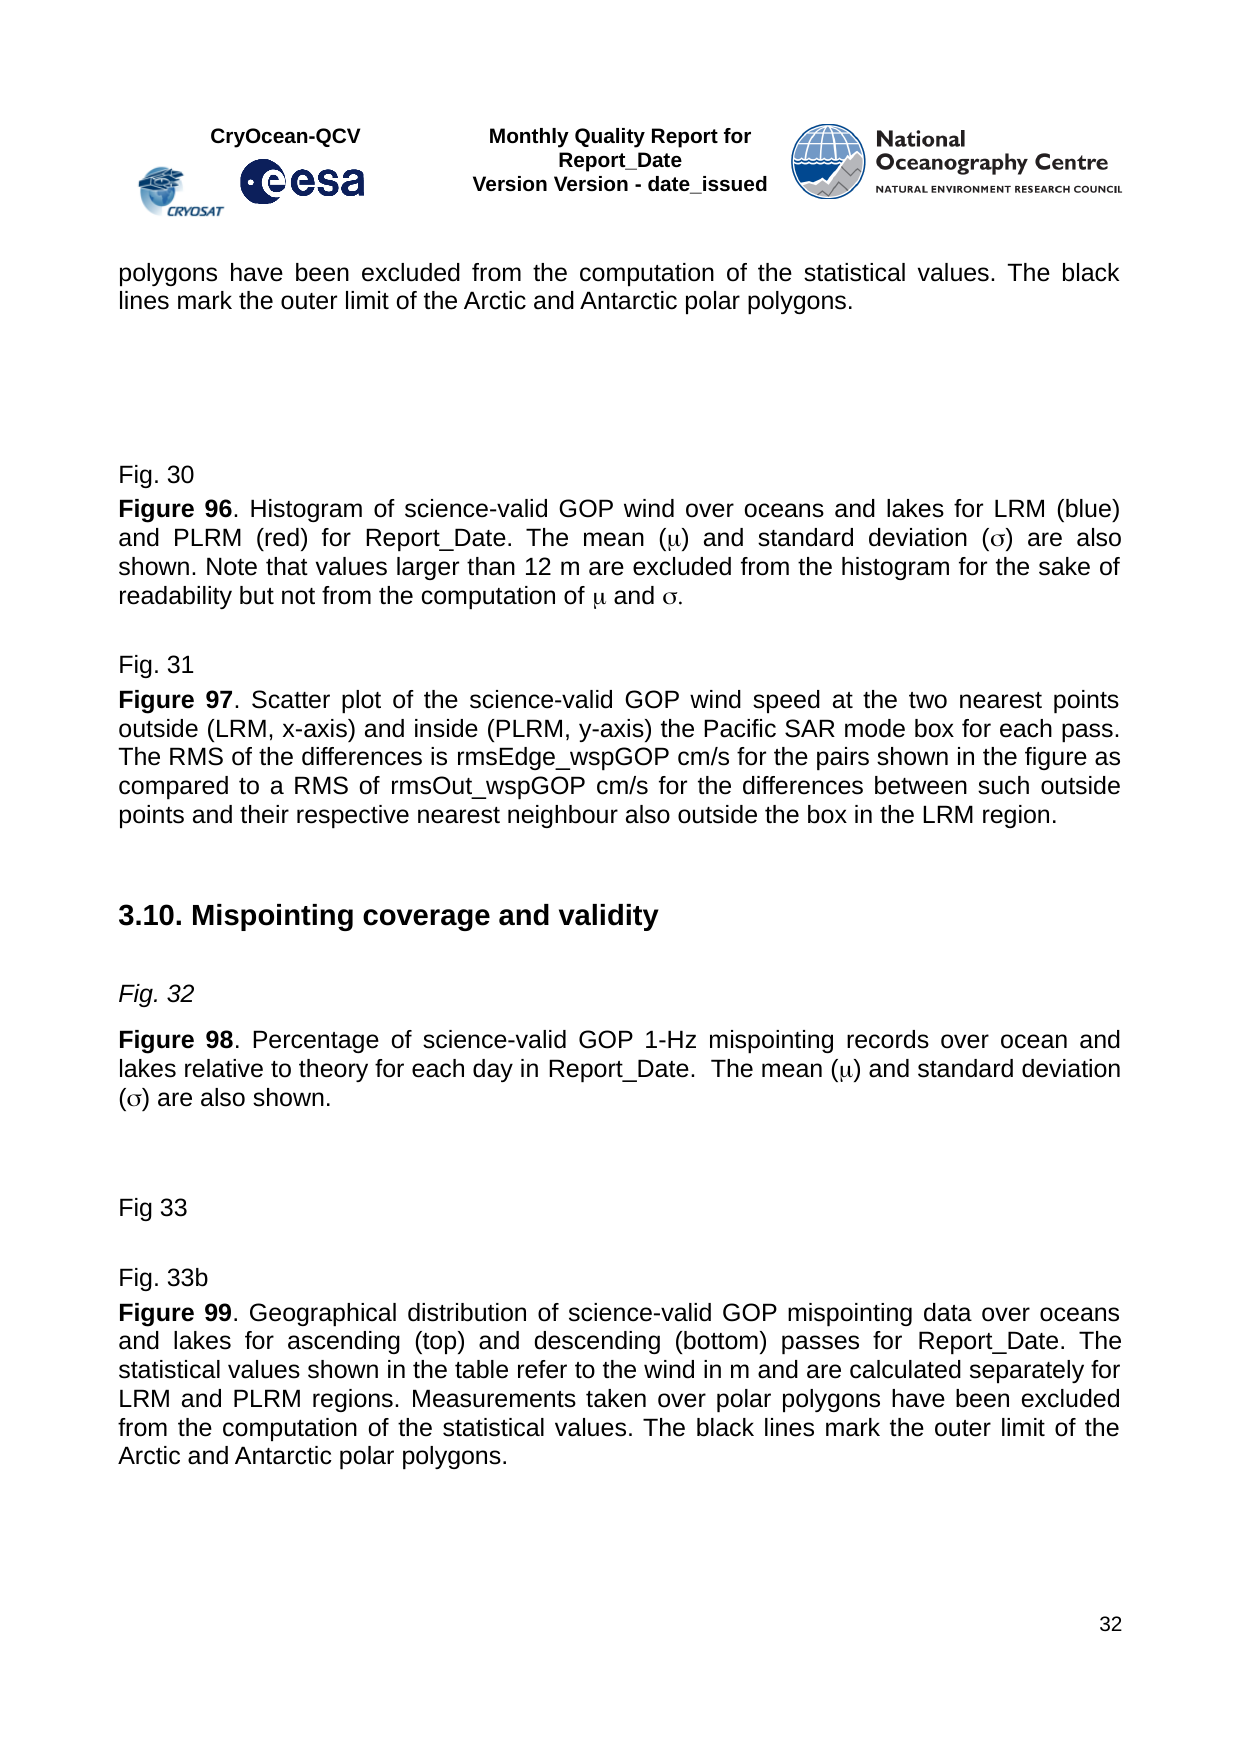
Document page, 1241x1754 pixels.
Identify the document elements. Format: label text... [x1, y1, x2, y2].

text Fig. 31 [118, 650, 1122, 679]
text Figure 96. Histogram of science-valid GOP wind over oceans and lakes for LRM (blue) and PLRM (red) for Report_Date. The mean (μ) and standard deviation (σ) are also shown. Note that values larger than 12 m are excluded from the histogram for the sake of readability but not from the computation of μ and σ. [118, 494, 1122, 609]
text Figure 99. Geographical distribution of science-valid GOP mispointing data over oceans and lakes for ascending (top) and descending (bottom) passes for Report_Date. The statistical values shown in the table refer to the wind in m and are calculated separately for LRM and PLRM regions. Measurements taken over polar polygons have been excluded from the computation of the statistical values. The black lines mark the outer limit of the Arctic and Antarctic polar polygons. [118, 1297, 1122, 1470]
text Figure 98. Percentage of science-valid GOP 1-Hz mispointing records over ocean and lakes relative to theory for each day in Report_Date. The mean (μ) and standard deviation (σ) are also shown. [118, 1025, 1122, 1112]
text Figure 97. Scatter plot of the science-valid GOP wind speed at the two nearest points outside (LRM, x-axis) and inside (PLRM, y-axis) the Pacific SAR mode box for each pass. The RMS of the differences is rmsEdge_wspGOP cm/s for the pairs shown in the figure as compared to a RMS of rmsOut_wspGOP cm/s for the differences between such outside points and their respective nearest neighbour also outside the box in the LRM region. [118, 685, 1122, 829]
text Fig. 30 [118, 460, 1122, 488]
text Fig 33 [118, 1193, 1122, 1222]
text 3.10. Mispointing coverage and validity [118, 898, 1122, 932]
text Fig. 33b [118, 1263, 1122, 1292]
text Fig. 32 [118, 979, 1122, 1007]
picture [118, 159, 364, 224]
text polygons have been excluded from the computation of the statistical values. The black lines mark the outer limit of the Arctic and Antarctic polar polygons. [118, 257, 1122, 315]
